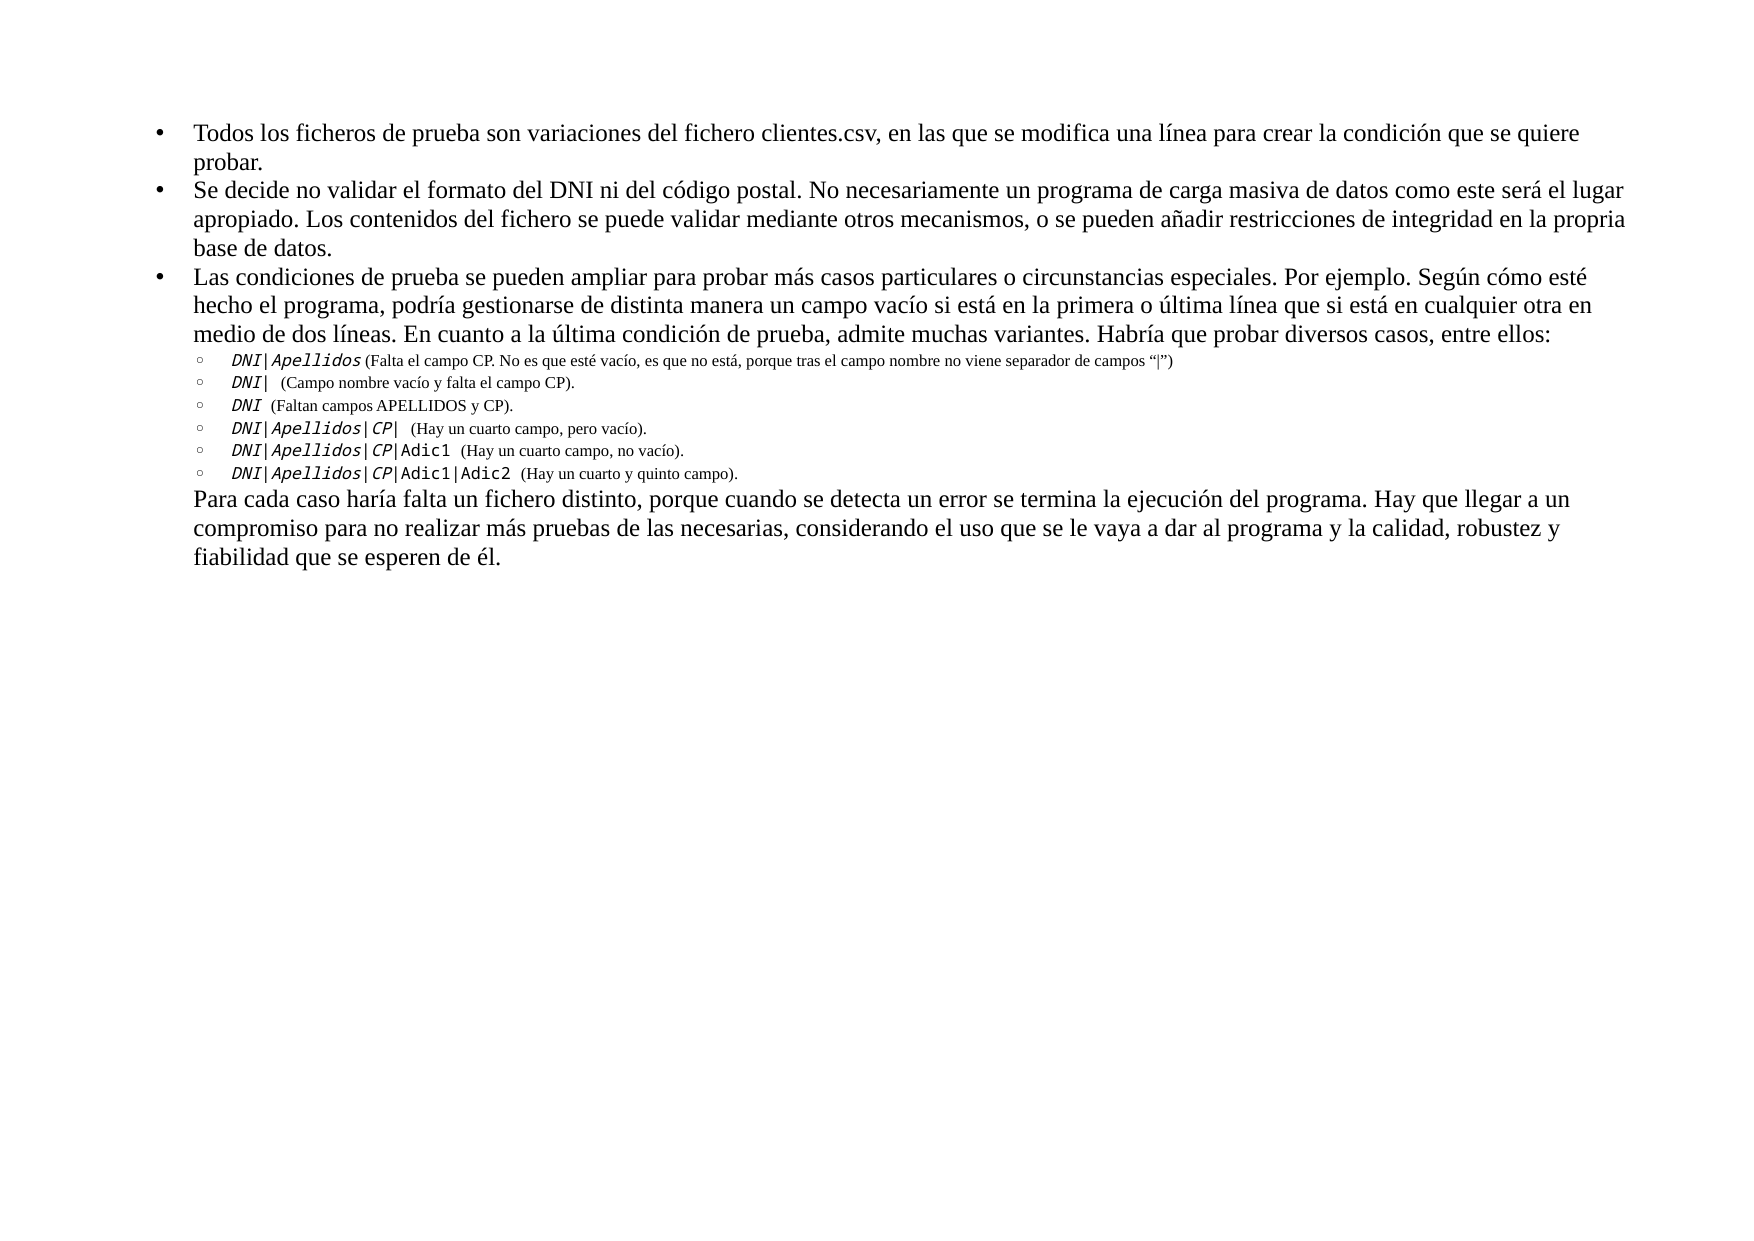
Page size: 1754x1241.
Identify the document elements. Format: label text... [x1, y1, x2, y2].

list DNI|Apellidos (Falta el campo CP. No es que esté vacío, es que no está, porque tras el campo nombre no viene separador de campos “|”) [193, 348, 1636, 371]
list Para cada caso haría falta un fichero distinto, porque cuando se detecta un error se termina la ejecución del programa. Hay que llegar a un compromiso para no realizar más pruebas de las necesarias, considerando el uso que se le vaya a dar al programa y la calidad, robustez y fiabilidad que se esperen de él. [156, 484, 1636, 571]
list DNI|Apellidos|CP| (Hay un cuarto campo, pero vacío). [193, 416, 1636, 439]
list DNI| (Campo nombre vacío y falta el campo CP). [193, 371, 1636, 393]
list Todos los ficheros de prueba son variaciones del fichero clientes.csv, en las que se modifica una línea para crear la condición que se quiere probar. [156, 118, 1636, 176]
list DNI|Apellidos|CP|Adic1 (Hay un cuarto campo, no vacío). [193, 439, 1636, 462]
list Las condiciones de prueba se pueden ampliar para probar más casos particulares o circunstancias especiales. Por ejemplo. Según cómo esté hecho el programa, podría gestionarse de distinta manera un campo vacío si está en la primera o última línea que si está en cualquier otra en medio de dos líneas. En cuanto a la última condición de prueba, admite muchas variantes. Habría que probar diversos casos, entre ellos: [156, 262, 1636, 348]
list DNI|Apellidos|CP|Adic1|Adic2 (Hay un cuarto y quinto campo). [193, 462, 1636, 484]
list DNI (Faltan campos APELLIDOS y CP). [193, 393, 1636, 416]
list Se decide no validar el formato del DNI ni del código postal. No necesariamente un programa de carga masiva de datos como este será el lugar apropiado. Los contenidos del fichero se puede validar mediante otros mecanismos, o se pueden añadir restricciones de integridad en la propria base de datos. [156, 176, 1636, 262]
